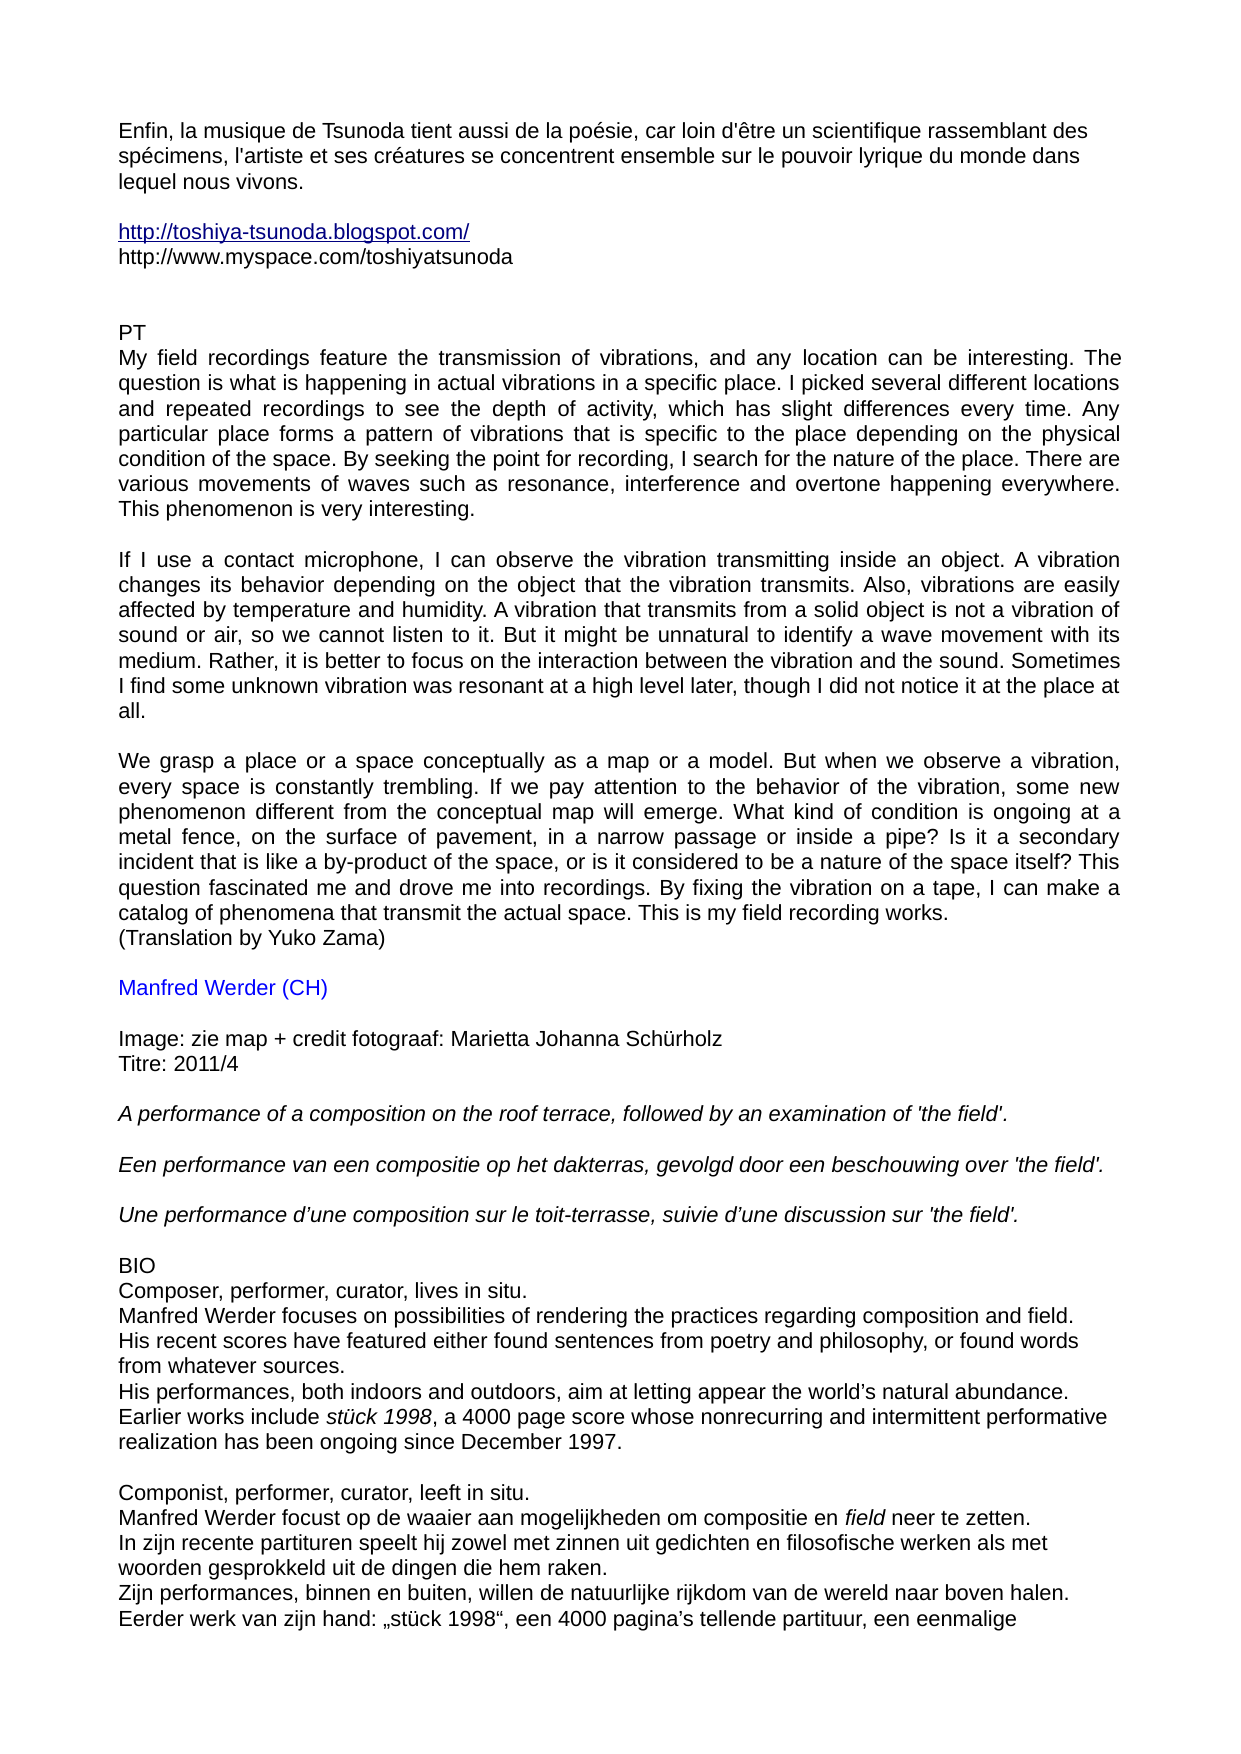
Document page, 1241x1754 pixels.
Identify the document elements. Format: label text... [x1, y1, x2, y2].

text His performances, both indoors and outdoors, aim at letting appear the world’s natural abundance. [118, 1378, 1122, 1404]
text A performance of a composition on the roof terrace, followed by an examination of 'the field'. [118, 1101, 1122, 1126]
text Titre: 2011/4 [118, 1051, 1122, 1076]
text Manfred Werder focust op de waaier aan mogelijkheden om compositie en field neer te zetten. [118, 1504, 1122, 1530]
text http://toshiya-tsunoda.blogspot.com/ [118, 219, 1122, 244]
text PT [118, 320, 1122, 345]
text In zijn recente partituren speelt hij zowel met zinnen uit gedichten en filosofische werken als met woorden gesprokkeld uit de dingen die hem raken. [118, 1530, 1122, 1580]
text Enfin, la musique de Tsunoda tient aussi de la poésie, car loin d'être un scientifique rassemblant des spécimens, l'artiste et ses créatures se concentrent ensemble sur le pouvoir lyrique du monde dans lequel nous vivons. [118, 118, 1122, 194]
text (Translation by Yuko Zama) [118, 925, 1122, 950]
text http://www.myspace.com/toshiyatsunoda [118, 244, 1122, 269]
text Earlier works include stück 1998, a 4000 page score whose nonrecurring and intermittent performative realization has been ongoing since December 1997. [118, 1404, 1122, 1454]
text If I use a contact microphone, I can observe the vibration transmitting inside an object. A vibration changes its behavior depending on the object that the vibration transmits. Also, vibrations are easily affected by temperature and humidity. A vibration that transmits from a solid object is not a vibration of sound or air, so we cannot listen to it. But it might be unnatural to identify a wave movement with its medium. Rather, it is better to focus on the interaction between the vibration and the sound. Sometimes I find some unknown vibration was resonant at a high level later, though I did not notice it at the place at all. [118, 547, 1122, 723]
text Zijn performances, binnen en buiten, willen de natuurlijke rijkdom van de wereld naar boven halen. [118, 1580, 1122, 1605]
text Manfred Werder focuses on possibilities of rendering the practices regarding composition and field. [118, 1303, 1122, 1328]
text My field recordings feature the transmission of vibrations, and any location can be interesting. The question is what is happening in actual vibrations in a specific place. I picked several different locations and repeated recordings to see the depth of activity, which has slight differences every time. Any particular place forms a pattern of vibrations that is specific to the place depending on the physical condition of the space. By seeking the point for recording, I search for the nature of the place. There are various movements of waves such as resonance, interference and overtone happening everywhere. This phenomenon is very interesting. [118, 345, 1122, 521]
text BIO [118, 1252, 1122, 1278]
text Manfred Werder (CH) [118, 975, 1122, 1000]
text Image: zie map + credit fotograaf: Marietta Johanna Schürholz [118, 1026, 1122, 1051]
text Une performance d’une composition sur le toit-terrasse, suivie d’une discussion sur 'the field'. [118, 1202, 1122, 1227]
text His recent scores have featured either found sentences from poetry and philosophy, or found words from whatever sources. [118, 1328, 1122, 1378]
text Componist, performer, curator, leeft in situ. [118, 1479, 1122, 1504]
text Eerder werk van zijn hand: „stück 1998“, een 4000 pagina’s tellende partituur, een eenmalige [118, 1605, 1122, 1631]
text Composer, performer, curator, lives in situ. [118, 1278, 1122, 1303]
text Een performance van een compositie op het dakterras, gevolgd door een beschouwing over 'the field'. [118, 1152, 1122, 1177]
text We grasp a place or a space conceptually as a map or a model. But when we observe a vibration, every space is constantly trembling. If we pay attention to the behavior of the vibration, some new phenomenon different from the conceptual map will emerge. What kind of condition is ongoing at a metal fence, on the surface of pavement, in a narrow passage or inside a pipe? Is it a secondary incident that is like a by-product of the space, or is it considered to be a nature of the space itself? This question fascinated me and drove me into recordings. By fixing the vibration on a tape, I can make a catalog of phenomena that transmit the actual space. This is my field recording works. [118, 748, 1122, 925]
